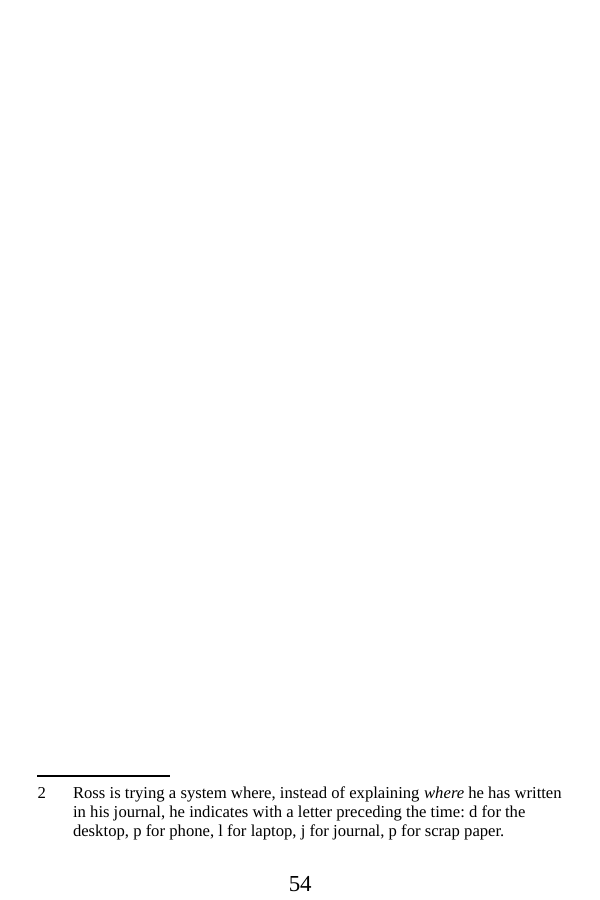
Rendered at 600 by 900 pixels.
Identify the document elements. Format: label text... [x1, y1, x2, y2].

text I laid in bed, logged onto WoW, joined up with Temple, made an attempt at Nef, wiped, ran MC, won the Lava Dredger, made another attempt at Nef, wiped again, had a headache, logged off, went to bed. [37, 151, 562, 242]
text XI.XI [37, 333, 562, 355]
text I walked to Bad Manners, ordered an Americano, texted Hannah to see if she still wanted to hang out and if she wanted anything from the coffee shop. She just wanted to make one at the house, so I walked down and sat on the couth while she changed the litter boxes. [37, 514, 562, 651]
text . . . [37, 106, 562, 128]
text Ross is trying a system where, instead of explaining where he has written in his journal, he indicates with a letter preceding the time: d for the desktop, p for phone, l for laptop, j for journal, p for scrap paper. [37, 782, 562, 840]
text weighted blanket, finished Wordle (INNER in four,) wrote on the Chromebook until 6:26. [37, 37, 562, 83]
text . . . [37, 469, 562, 492]
text I complained about how I was starting to suspect Tony of smoking cigarettes in the basement and she got a little frustrated with my lack of being solution-oriented. We cuddled while she looked at her phone. Then, she went on a walk w/ Kathryn while [37, 651, 562, 764]
text I woke, played Wordle (STOIC in three,) flossed, rinsed, brushed, rinsed again, laid in bed some more, d9:46. [37, 378, 562, 446]
